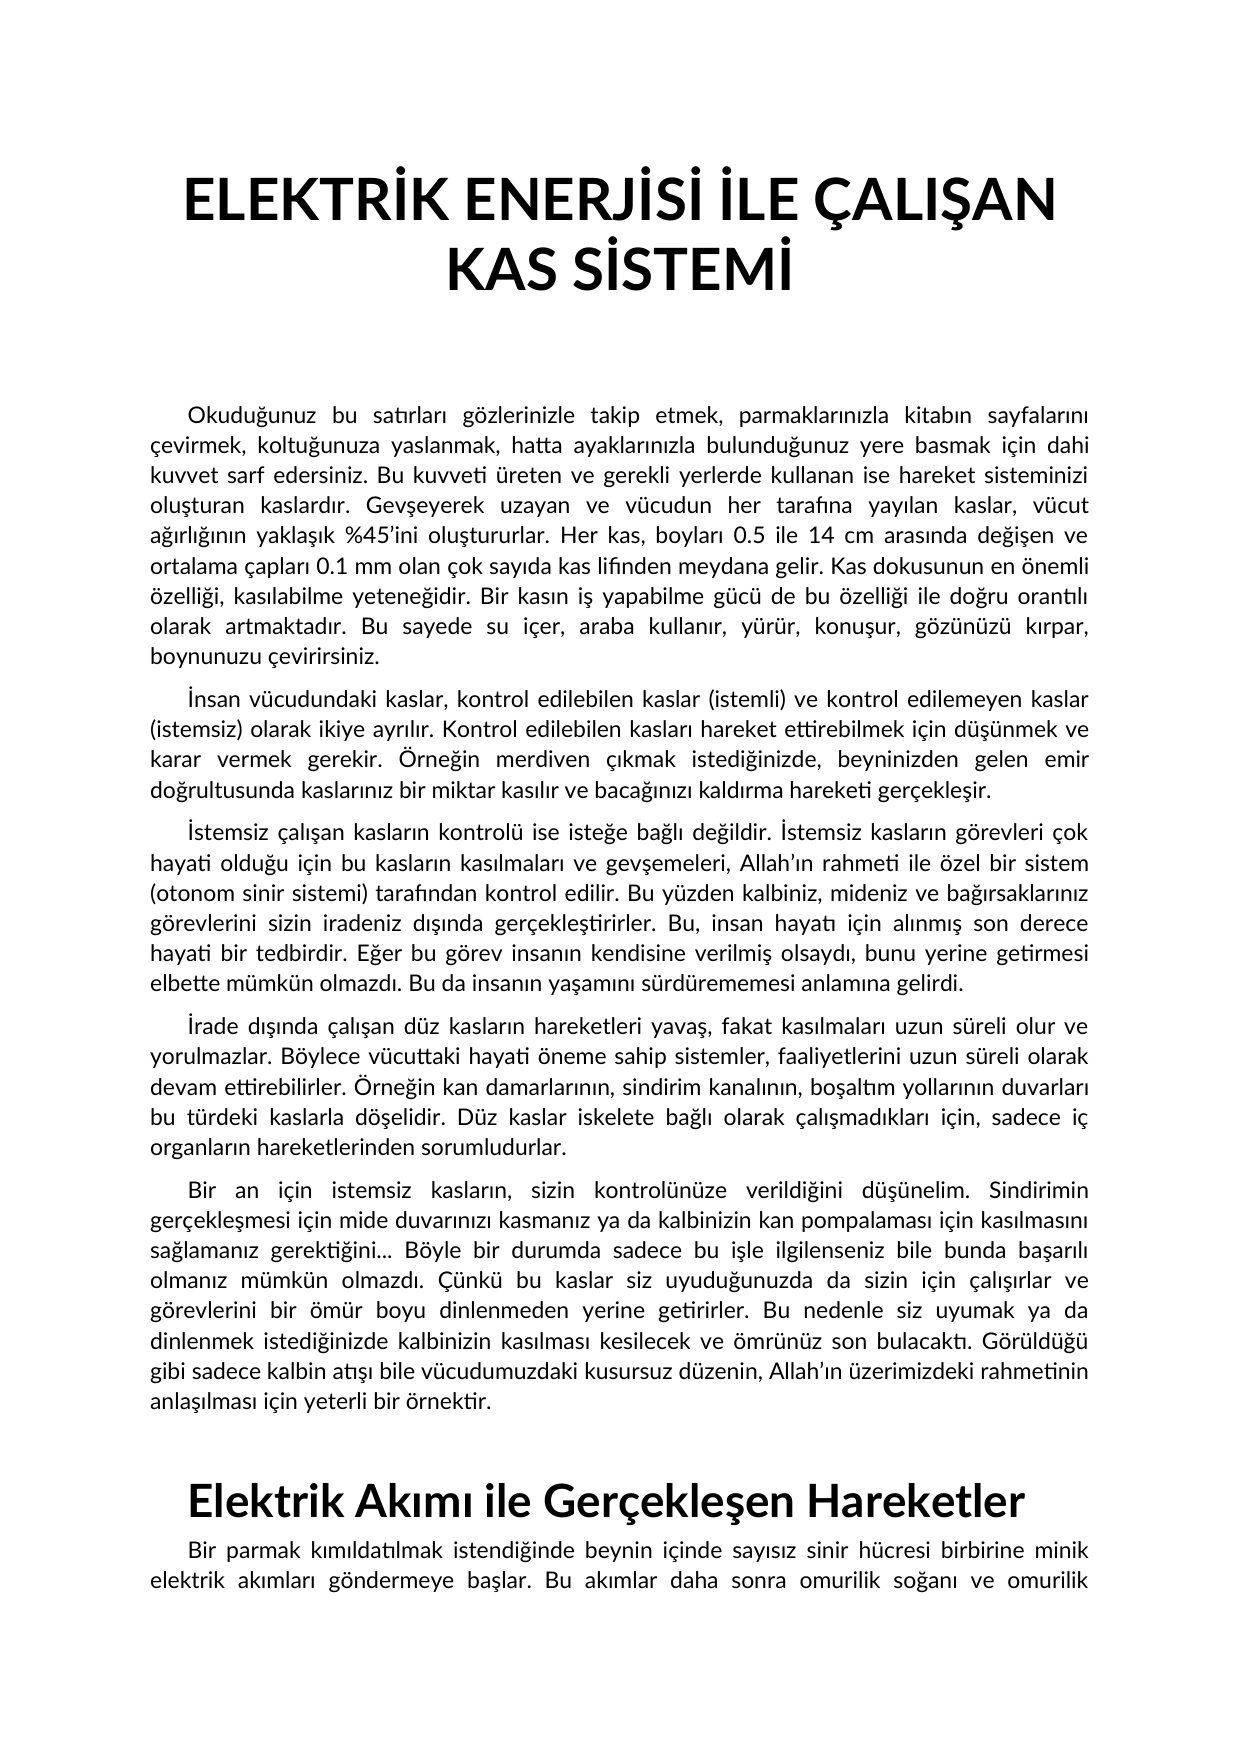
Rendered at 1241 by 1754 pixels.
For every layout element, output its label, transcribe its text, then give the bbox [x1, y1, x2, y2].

text İnsan vücudundaki kaslar, kontrol edilebilen kaslar (istemli) ve kontrol edilemeyen kaslar (istemsiz) olarak ikiye ayrılır. Kontrol edilebilen kasları hareket ettirebilmek için düşünmek ve karar vermek gerekir. Örneğin merdiven çıkmak istediğinizde, beyninizden gelen emir doğrultusunda kaslarınız bir miktar kasılır ve bacağınızı kaldırma hareketi gerçekleşir. [150, 685, 1090, 803]
text İrade dışında çalışan düz kasların hareketleri yavaş, fakat kasılmaları uzun süreli olur ve yorulmazlar. Böylece vücuttaki hayati öneme sahip sistemler, faaliyetlerini uzun süreli olarak devam ettirebilirler. Örneğin kan damarlarının, sindirim kanalının, boşaltım yollarının duvarları bu türdeki kaslarla döşelidir. Düz kaslar iskelete bağlı olarak çalışmadıkları için, sadece iç organların hareketlerinden sorumludurlar. [150, 1012, 1090, 1160]
text Bir an için istemsiz kasların, sizin kontrolünüze verildiğini düşünelim. Sindirimin gerçekleşmesi için mide duvarınızı kasmanız ya da kalbinizin kan pompalaması için kasılmasını sağlamanız gerektiğini... Böyle bir durumda sadece bu işle ilgilenseniz bile bunda başarılı olmanız mümkün olmazdı. Çünkü bu kaslar siz uyuduğunuzda da sizin için çalışırlar ve görevlerini bir ömür boyu dinlenmeden yerine getirirler. Bu nedenle siz uyumak ya da dinlenmek istediğinizde kalbinizin kasılması kesilecek ve ömrünüz son bulacaktı. Görüldüğü gibi sadece kalbin atışı bile vücudumuzdaki kusursuz düzenin, Allah’ın üzerimizdeki rahmetinin anlaşılması için yeterli bir örnektir. [150, 1175, 1090, 1414]
text Bir parmak kımıldatılmak istendiğinde beynin içinde sayısız sinir hücresi birbirine minik elektrik akımları göndermeye başlar. Bu akımlar daha sonra omurilik soğanı ve omurilik [150, 1536, 1090, 1593]
subtitle Elektrik Akımı ile Gerçekleşen Hareketler [187, 1472, 1090, 1527]
text Okuduğunuz bu satırları gözlerinizle takip etmek, parmaklarınızla kitabın sayfalarını çevirmek, koltuğunuza yaslanmak, hatta ayaklarınızla bulunduğunuz yere basmak için dahi kuvvet sarf edersiniz. Bu kuvveti üreten ve gerekli yerlerde kullanan ise hareket sisteminizi oluşturan kaslardır. Gevşeyerek uzayan ve vücudun her tarafına yayılan kaslar, vücut ağırlığının yaklaşık %45’ini oluştururlar. Her kas, boyları 0.5 ile 14 cm arasında değişen ve ortalama çapları 0.1 mm olan çok sayıda kas lifinden meydana gelir. Kas dokusunun en önemli özelliği, kasılabilme yeteneğidir. Bir kasın iş yapabilme gücü de bu özelliği ile doğru orantılı olarak artmaktadır. Bu sayede su içer, araba kullanır, yürür, konuşur, gözünüzü kırpar, boynunuzu çevirirsiniz. [150, 400, 1090, 669]
subtitle ELEKTRİK ENERJİSİ İLE ÇALIŞAN KAS SİSTEMİ [150, 162, 1090, 302]
text İstemsiz çalışan kasların kontrolü ise isteğe bağlı değildir. İstemsiz kasların görevleri çok hayati olduğu için bu kasların kasılmaları ve gevşemeleri, Allah’ın rahmeti ile özel bir sistem (otonom sinir sistemi) tarafından kontrol edilir. Bu yüzden kalbiniz, mideniz ve bağırsaklarınız görevlerini sizin iradeniz dışında gerçekleştirirler. Bu, insan hayatı için alınmış son derece hayati bir tedbirdir. Eğer bu görev insanın kendisine verilmiş olsaydı, bunu yerine getirmesi elbette mümkün olmazdı. Bu da insanın yaşamını sürdürememesi anlamına gelirdi. [150, 818, 1090, 997]
